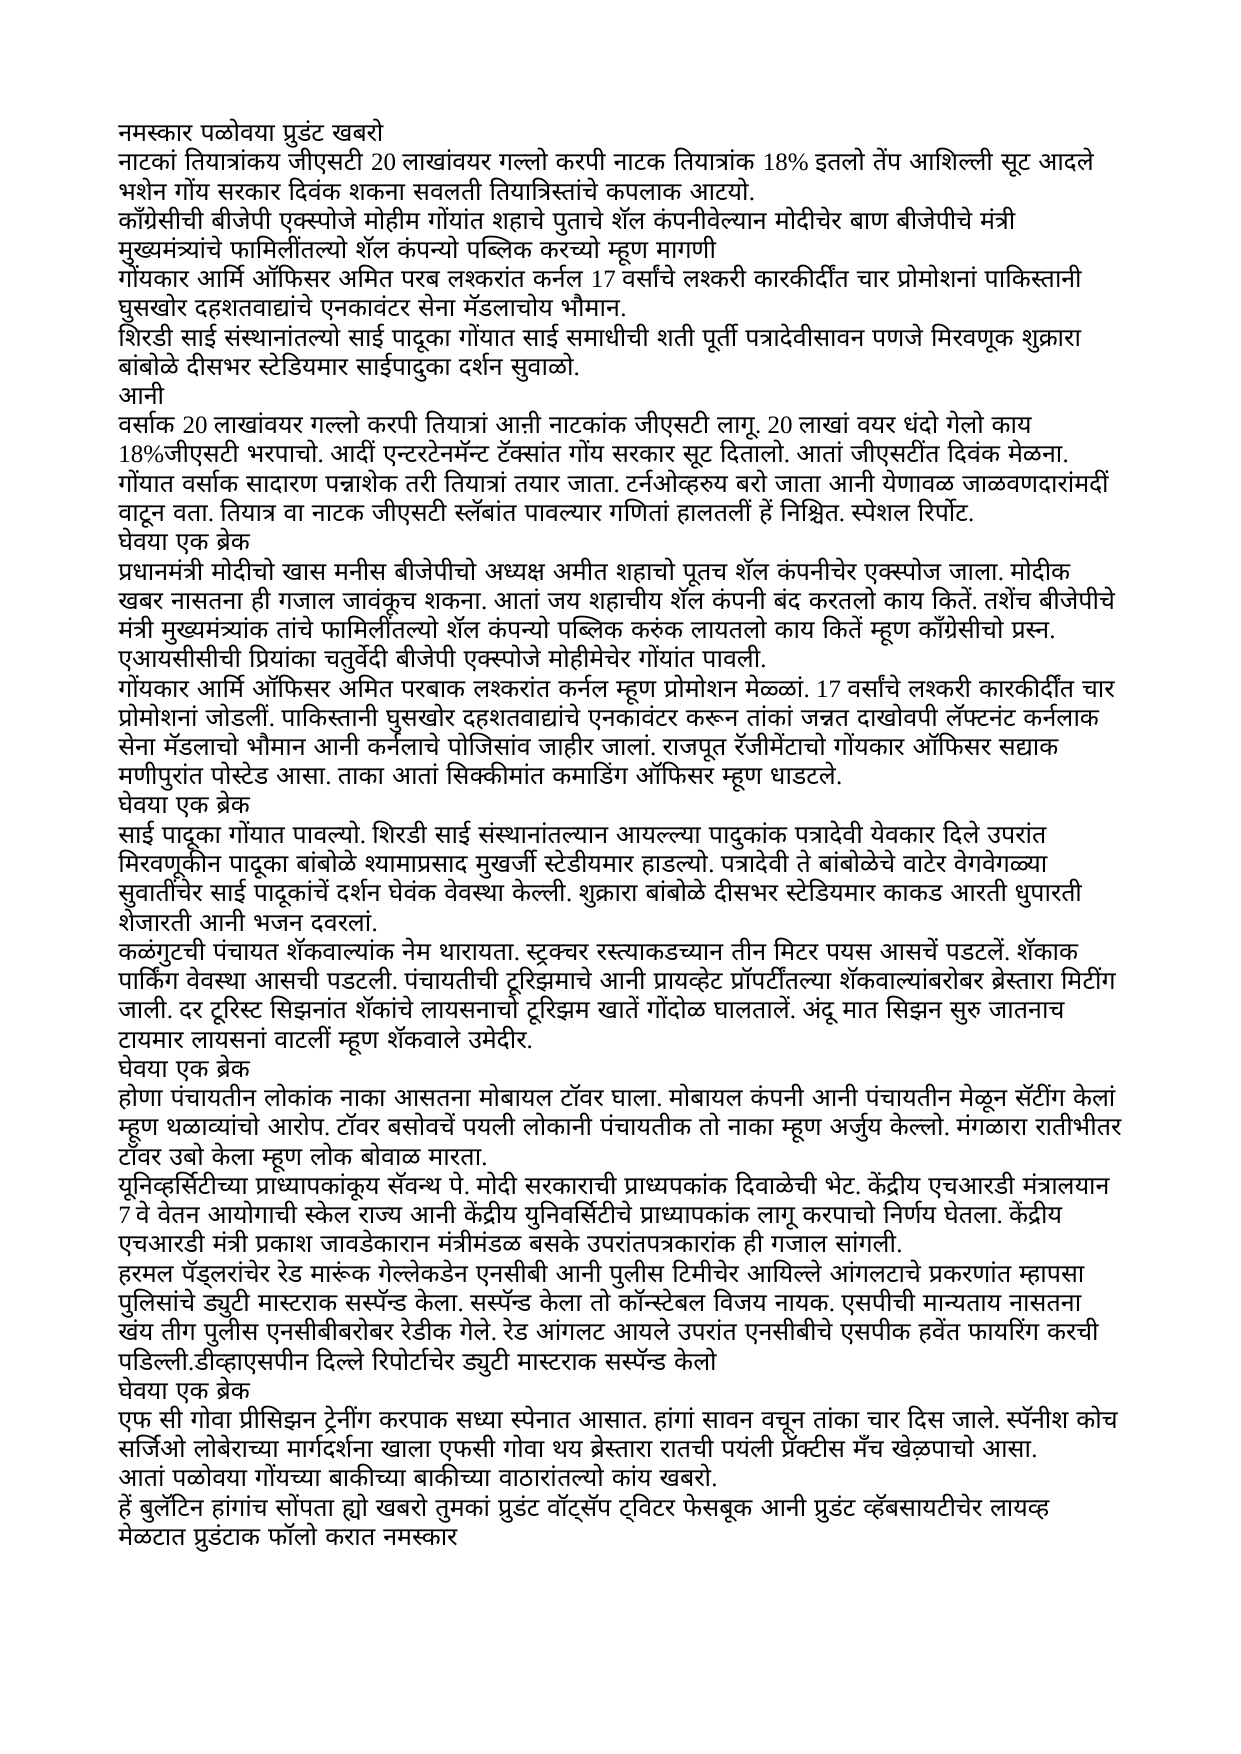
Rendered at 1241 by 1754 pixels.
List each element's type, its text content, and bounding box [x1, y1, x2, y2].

text साई पादूका गोंयात पावल्यो. शिरडी साई संस्थानांतल्यान आयल्ल्या पादुकांक पत्रादेवी येवकार दिले उपरांत मिरवणूकीन पादूका बांबोळे श्यामाप्रसाद मुखर्जी स्टेडीयमार हाडल्यो. पत्रादेवी ते बांबोळेचे वाटेर वेगवेगळ्या सुवातींचेर साई पादूकांचें दर्शन घेवंक वेवस्था केल्ली. शुक्रारा बांबोळे दीसभर स्टेडियमार काकड आरती धुपारती शेजारती आनी भजन दवरलां. [118, 820, 1122, 937]
text आतां पळोवया गोंयच्या बाकीच्या बाकीच्या वाठारांतल्यो कांय खबरो. [118, 1463, 1122, 1493]
text प्रधानमंत्री मोदीचो खास मनीस बीजेपीचो अध्यक्ष अमीत शहाचो पूतच शॅल कंपनीचेर एक्स्पोज जाला. मोदीक खबर नासतना ही गजाल जावंकूच शकना. आतां जय शहाचीय शॅल कंपनी बंद करतलो काय कितें. तशेंच बीजेपीचे मंत्री मुख्यमंत्र्यांक तांचे फामिलींतल्यो शॅल कंपन्यो पब्लिक करुंक लायतलो काय कितें म्हूण कॉंग्रेसीचो प्रस्न. एआयसीसीची प्रियांका चतुर्वेदी बीजेपी एक्स्पोजे मोहीमेचेर गोंयांत पावली. [118, 557, 1122, 674]
text वर्साक 20 लाखांवयर गल्लो करपी तियात्रां आऩी नाटकांक जीएसटी लागू. 20 लाखां वयर धंदो गेलो काय 18%जीएसटी भरपाचो. आदीं एन्टरटेनमॅन्ट टॅक्सांत गोंय सरकार सूट दितालो. आतां जीएसटींत दिवंक मेळना. गोंयात वर्साक सादारण पन्नाशेक तरी तियात्रां तयार जाता. टर्नओव्हरुय बरो जाता आनी येणावळ जाळवणदारांमदीं वाटून वता. तियात्र वा नाटक जीएसटी स्लॅबांत पावल्यार गणितां हालतलीं हें निश्चित. स्पेशल रिर्पोट. [118, 410, 1122, 527]
text आनी [118, 381, 1122, 410]
text नाटकां तियात्रांकय जीएसटी 20 लाखांवयर गल्लो करपी नाटक तियात्रांक 18% इतलो तेंप आशिल्ली सूट आदले भशेन गोंय सरकार दिवंक शकना सवलती तियात्रिस्तांचे कपलाक आटयो. [118, 147, 1122, 206]
text गोंयकार आर्मि ऑफिसर अमित परब लश्करांत कर्नल 17 वर्सांचे लश्करी कारकीर्दींत चार प्रोमोशनां पाकिस्तानी घुसखोर दहशतवाद्यांचे एनकावंटर सेना मॅडलाचोय भौमान. [118, 264, 1122, 323]
text घेवया एक ब्रेक [118, 1376, 1122, 1405]
text शिरडी साई संस्थानांतल्यो साई पादूका गोंयात साई समाधीची शती पूर्ती पत्रादेवीसावन पणजे मिरवणूक शुक्रारा बांबोळे दीसभर स्टेडियमार साईपादुका दर्शन सुवाळो. [118, 323, 1122, 381]
text यूनिव्हर्सिटीच्या प्राध्यापकांकूय सॅवन्थ पे. मोदी सरकाराची प्राध्यपकांक दिवाळेची भेट. केंद्रीय एचआरडी मंत्रालयान 7वे वेतन आयोगाची स्केल राज्य आनी केंद्रीय युनिवर्सिटीचे प्राध्यापकांक लागू करपाचो निर्णय घेतला. केंद्रीय एचआरडी मंत्री प्रकाश जावडेकारान मंत्रीमंडळ बसके उपरांतपत्रकारांक ही गजाल सांगली. [118, 1171, 1122, 1259]
text घेवया एक ब्रेक [118, 1054, 1122, 1083]
text घेवया एक ब्रेक [118, 791, 1122, 820]
text नमस्कार पळोवया प्रुडंट खबरो [118, 118, 1122, 147]
text एफ सी गोवा प्रीसिझन ट्रेनींग करपाक सध्या स्पेनात आसात. हांगां सावन वचून तांका चार दिस जाले. स्पॅनीश कोच सर्जिओ लोबेराच्या मार्गदर्शना खाला एफसी गोवा थय ब्रेस्तारा रातची पयंली प्रॅक्टीस मँच खेऴपाचो आसा. [118, 1405, 1122, 1463]
text कळंगुटची पंचायत शॅकवाल्यांक नेम थारायता. स्ट्रक्चर रस्त्याकडच्यान तीन मिटर पयस आसचें पडटलें. शॅकाक पार्किंग वेवस्था आसची पडटली. पंचायतीची टूरिझमाचे आनी प्रायव्हेट प्रॉपर्टींतल्या शॅकवाल्यांबरोबर ब्रेस्तारा मिटींग जाली. दर टूरिस्ट सिझनांत शॅकांचे लायसनाचो टूरिझम खातें गोंदोळ घालतालें. अंदू मात सिझन सुरु जातनाच टायमार लायसनां वाटलीं म्हूण शॅकवाले उमेदीर. [118, 937, 1122, 1054]
text गोंयकार आर्मि ऑफिसर अमित परबाक लश्करांत कर्नल म्हूण प्रोमोशन मेळ्ळां. 17 वर्सांचे लश्करी कारकीर्दींत चार प्रोमोशनां जोडलीं. पाकिस्तानी घुसखोर दहशतवाद्यांचे एनकावंटर करून तांकां जन्नत दाखोवपी लॅफ्टनंट कर्नलाक सेना मॅडलाचो भौमान आनी कर्नलाचे पोजिसांव जाहीर जालां. राजपूत रॅजीमेंटाचो गोंयकार ऑफिसर सद्याक मणीपुरांत पोस्टेड आसा. ताका आतां सिक्कीमांत कमाडिंग ऑफिसर म्हूण धाडटले. [118, 674, 1122, 791]
text हें बुलॅटिन हांगांच सोंपता ह्यो खबरो तुमकां प्रुडंट वॉट्सॅप ट्विटर फेसबूक आनी प्रुडंट व्हॅबसायटीचेर लायव्ह मेळटात प्रुडंटाक फॉलो करात नमस्कार [118, 1493, 1122, 1551]
text हरमल पॅड्लरांचेर रेड मारूंक गेल्लेकडेन एनसीबी आनी पुलीस टिमीचेर आयिल्ले आंगलटाचे प्रकरणांत म्हापसा पुलिसांचे ड्युटी मास्टराक सस्पॅन्ड केला. सस्पॅन्ड केला तो कॉन्स्टेबल विजय नायक. एसपीची मान्यताय नासतना खंय तीग पुलीस एनसीबीबरोबर रेडीक गेले. रेड आंगलट आयले उपरांत एनसीबीचे एसपीक हवेंत फायरिंग करची पडिल्ली.डीव्हाएसपीन दिल्ले रिपोर्टाचेर ड्युटी मास्टराक सस्पॅन्ड केलो [118, 1259, 1122, 1376]
text कॉंग्रेसीची बीजेपी एक्स्पोजे मोहीम गोंयांत शहाचे पुताचे शॅल कंपनीवेल्यान मोदीचेर बाण बीजेपीचे मंत्री मुख्यमंत्र्यांचे फामिलींतल्यो शॅल कंपन्यो पब्लिक करच्यो म्हूण मागणी [118, 206, 1122, 264]
text होणा पंचायतीन लोकांक नाका आसतना मोबायल टॉवर घाला. मोबायल कंपनी आनी पंचायतीन मेळून सॅटींग केलां म्हूण थळाव्यांचो आरोप. टॉवर बसोवचें पयली लोकानी पंचायतीक तो नाका म्हूण अर्जुय केल्लो. मंगळारा रातीभीतर टॉवर उबो केला म्हूण लोक बोवाळ मारता. [118, 1083, 1122, 1171]
text घेवया एक ब्रेक [118, 527, 1122, 557]
